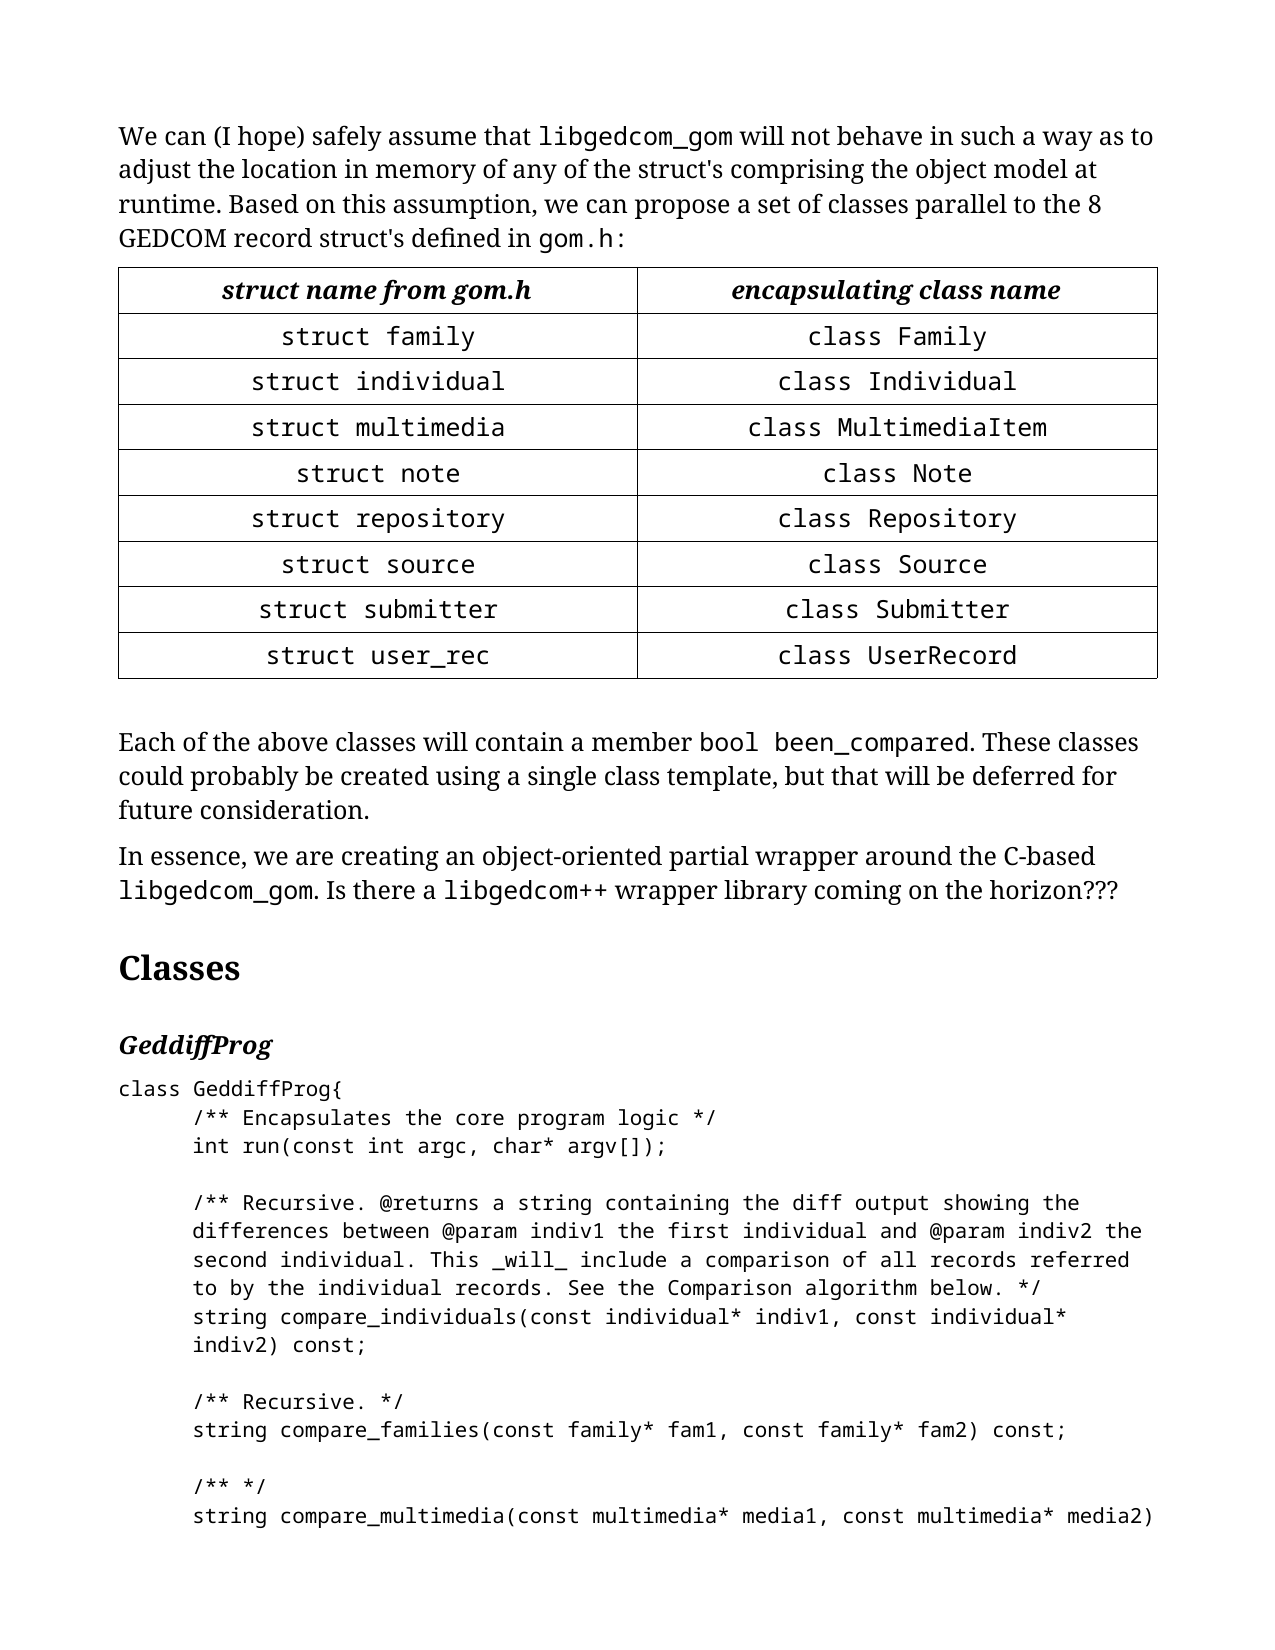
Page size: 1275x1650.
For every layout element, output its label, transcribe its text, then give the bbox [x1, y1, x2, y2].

table_cell struct note [119, 450, 637, 495]
text /** */ [192, 1472, 1157, 1501]
table_cell class UserRecord [638, 633, 1157, 677]
table_cell struct source [119, 542, 637, 586]
table_cell struct user_rec [119, 633, 637, 677]
table_cell struct family [119, 314, 637, 358]
text string compare_multimedia(const multimedia* media1, const multimedia* media2) [192, 1501, 1157, 1529]
text class GeddiffProg{ [118, 1074, 1157, 1103]
text int run(const int argc, char* argv[]); [192, 1131, 1157, 1159]
text Each of the above classes will contain a member bool been_compared. These classes could probably be created using a single class template, but that will be deferred for future consideration. [118, 724, 1157, 826]
text In essence, we are creating an object-oriented partial wrapper around the C-based libgedcom_gom. Is there a libgedcom++ wrapper library coming on the horizon??? [118, 839, 1157, 907]
text /** Recursive. */ [192, 1387, 1157, 1416]
table_cell class Source [638, 542, 1157, 586]
subtitle GeddiffProg [118, 1028, 1157, 1062]
table_cell class Repository [638, 496, 1157, 541]
text /** Encapsulates the core program logic */ [192, 1103, 1157, 1131]
table_header struct name from gom.h [119, 268, 637, 312]
subtitle Classes [118, 944, 1157, 990]
table_cell class Family [638, 314, 1157, 358]
table_cell struct individual [119, 359, 637, 404]
table_cell class Individual [638, 359, 1157, 404]
text string compare_families(const family* fam1, const family* fam2) const; [192, 1416, 1157, 1444]
text string compare_individuals(const individual* indiv1, const individual* indiv2) const; [192, 1302, 1157, 1359]
table_cell class Note [638, 450, 1157, 495]
table_cell class MultimediaItem [638, 405, 1157, 449]
table_cell struct multimedia [119, 405, 637, 449]
table_cell class Submitter [638, 587, 1157, 632]
table_cell struct submitter [119, 587, 637, 632]
text /** Recursive. @returns a string containing the diff output showing the differences between @param indiv1 the first individual and @param indiv2 the second individual. This _will_ include a comparison of all records referred to by the individual records. See the Comparison algorithm below. */ [192, 1188, 1157, 1302]
text We can (I hope) safely assume that libgedcom_gom will not behave in such a way as to adjust the location in memory of any of the struct's comprising the object model at runtime. Based on this assumption, we can propose a set of classes parallel to the 8 GEDCOM record struct's defined in gom.h: [118, 118, 1157, 254]
table_cell struct repository [119, 496, 637, 541]
table_header encapsulating class name [638, 268, 1157, 312]
